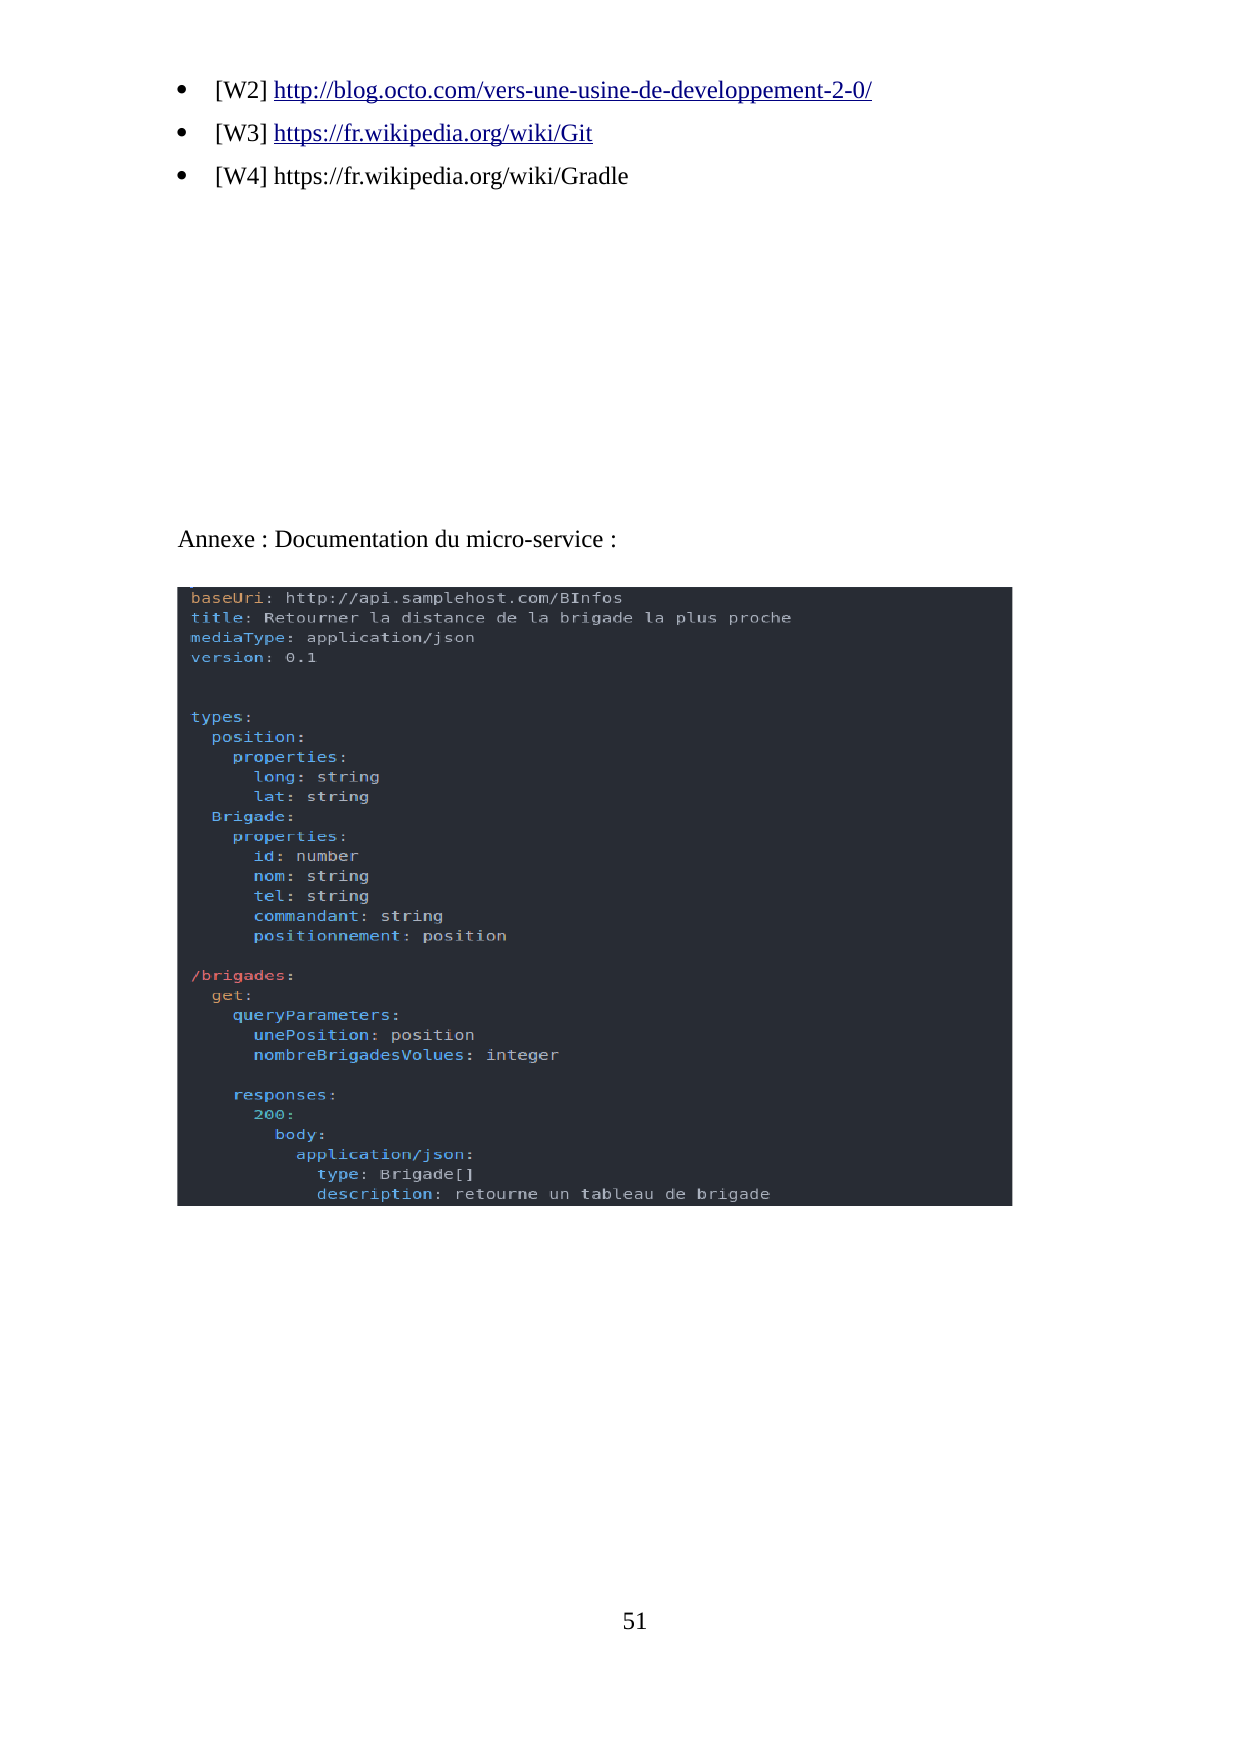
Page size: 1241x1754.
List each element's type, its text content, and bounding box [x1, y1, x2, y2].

list [W3] https://fr.wikipedia.org/wiki/Git [177, 118, 1092, 147]
list [W2] http://blog.octo.com/vers-une-usine-de-developpement-2-0/ [177, 75, 1092, 104]
text Annexe : Documentation du micro-service : [177, 524, 1092, 552]
list [W4] https://fr.wikipedia.org/wiki/Gradle [177, 161, 1092, 190]
